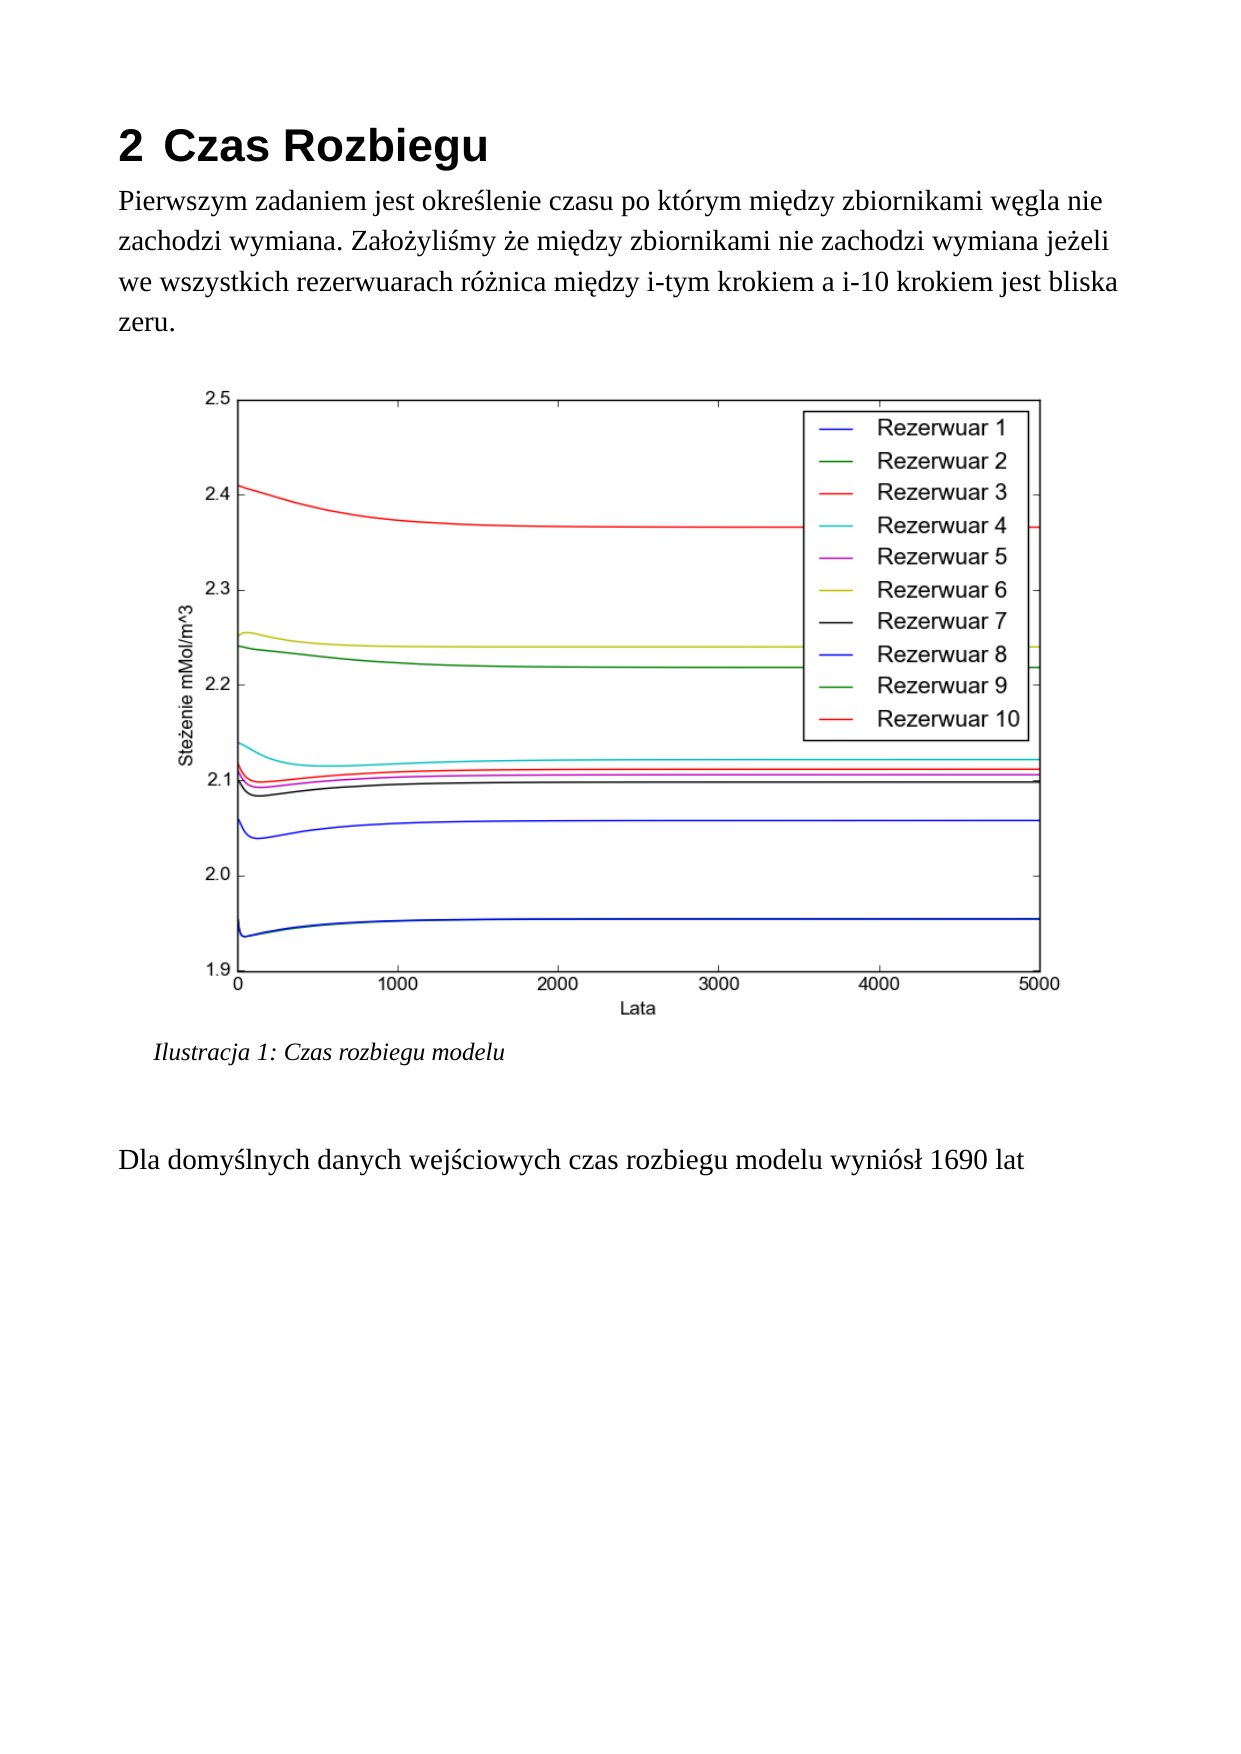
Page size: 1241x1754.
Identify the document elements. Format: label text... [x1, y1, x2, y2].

subtitle Czas Rozbiegu [118, 118, 1122, 171]
text Ilustracja 1: Czas rozbiegu modelu [153, 371, 1087, 1066]
text Pierwszym zadaniem jest określenie czasu po którym między zbiornikami węgla nie zachodzi wymiana. Założyliśmy że między zbiornikami nie zachodzi wymiana jeżeli we wszystkich rezerwuarach różnica między i-tym krokiem a i-10 krokiem jest bliska zeru. [118, 183, 1122, 337]
text Dla domyślnych danych wejściowych czas rozbiegu modelu wyniósł 1690 lat [118, 1142, 1122, 1176]
picture [159, 371, 1081, 1038]
